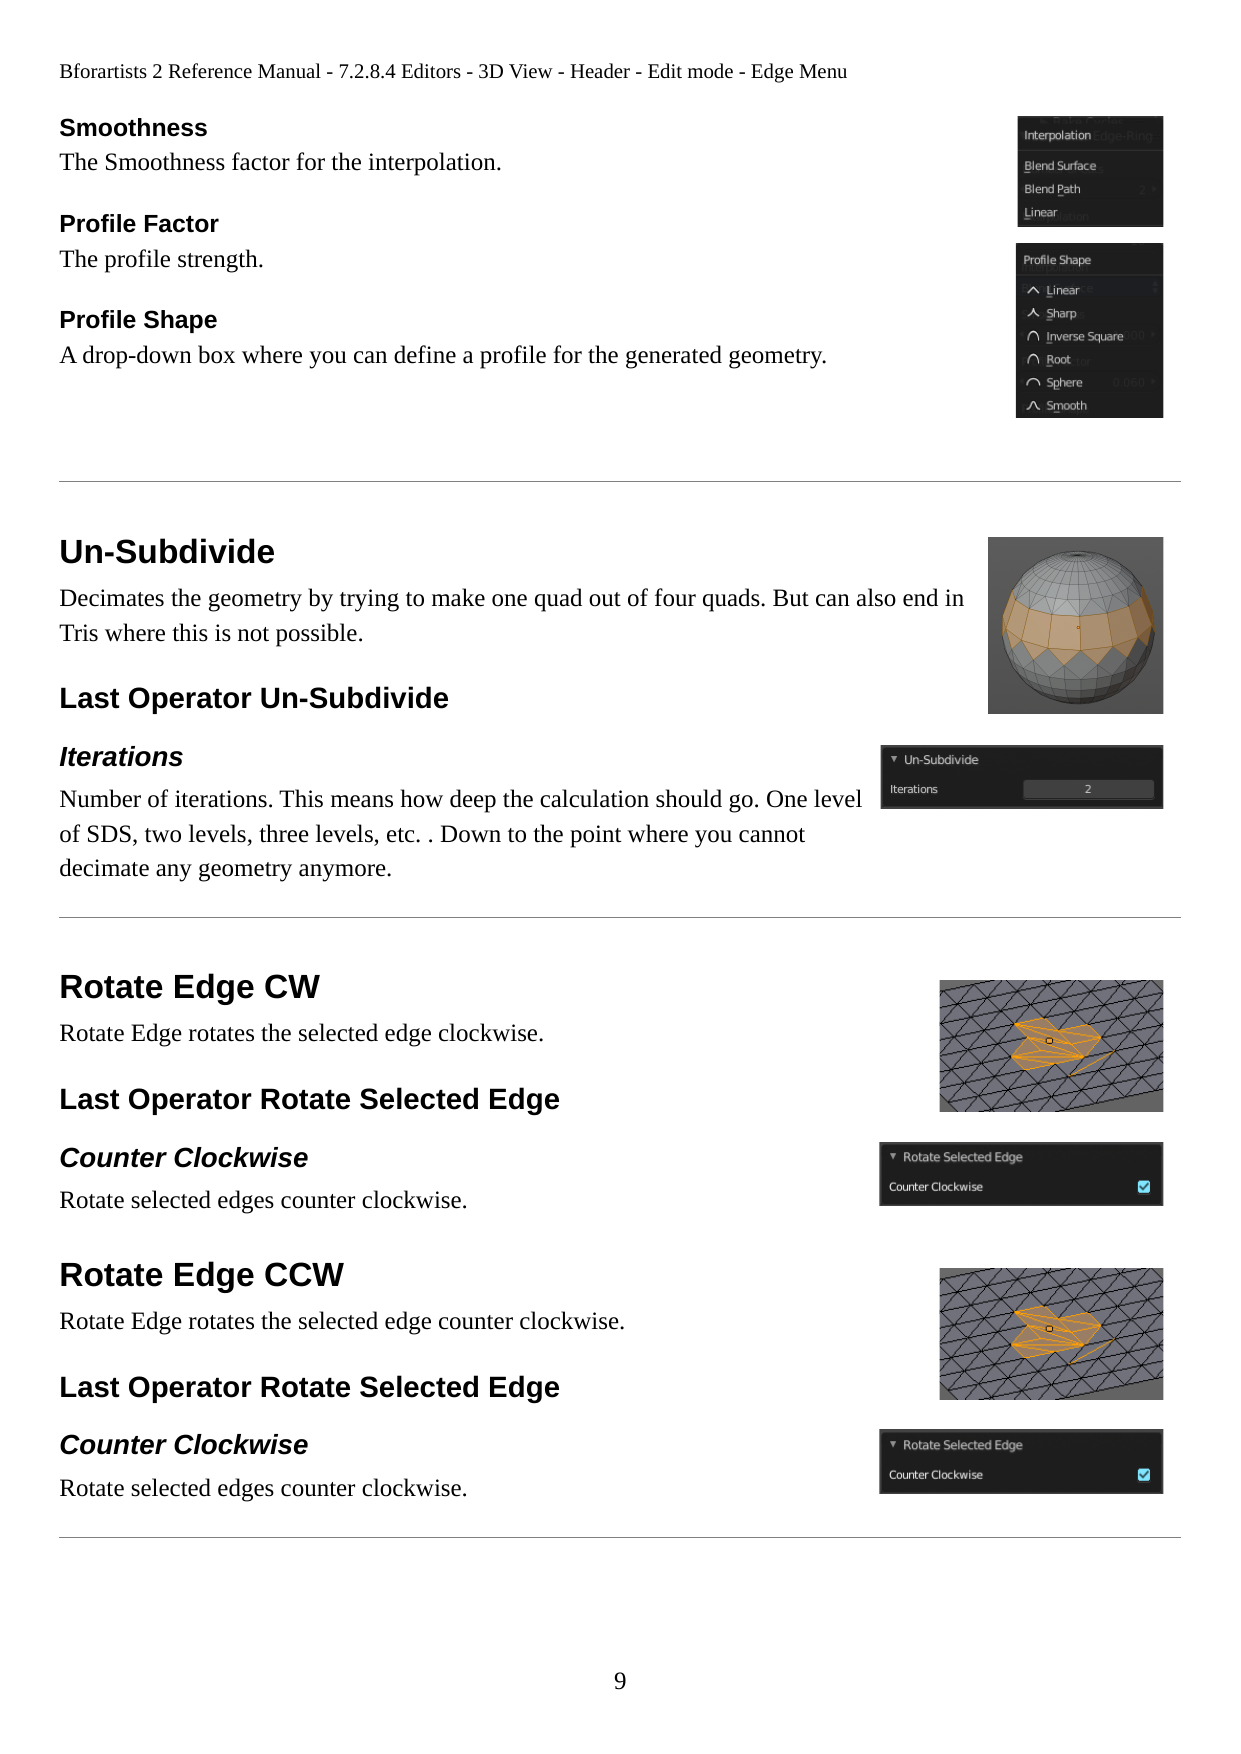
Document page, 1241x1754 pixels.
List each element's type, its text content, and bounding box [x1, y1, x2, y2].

picture [879, 1142, 1164, 1206]
subtitle Rotate Edge CCW [59, 1255, 1181, 1294]
subtitle Un-Subdivide [59, 532, 1181, 571]
text A drop-down box where you can define a profile for the generated geometry. [59, 340, 1015, 369]
subtitle [1164, 1429, 1181, 1461]
subtitle Smoothness [59, 113, 1181, 141]
subtitle [1164, 305, 1181, 334]
subtitle Last Operator Un-Subdivide [59, 681, 1181, 715]
picture [988, 537, 1164, 714]
text Rotate Edge rotates the selected edge clockwise. [59, 1018, 939, 1047]
picture [1017, 116, 1164, 227]
text The profile strength. [59, 244, 1015, 272]
text The Smoothness factor for the interpolation. [59, 147, 1017, 176]
text Rotate Edge rotates the selected edge counter clockwise. [59, 1306, 939, 1335]
picture [880, 745, 1164, 809]
subtitle Counter Clockwise [59, 1429, 879, 1461]
subtitle Iterations [59, 740, 1181, 772]
subtitle Last Operator Rotate Selected Edge [59, 1082, 1181, 1116]
subtitle Profile Shape [59, 305, 1015, 334]
text Rotate selected edges counter clockwise. [59, 1473, 1181, 1502]
text [1164, 244, 1181, 272]
picture [879, 1429, 1164, 1494]
text Decimates the geometry by trying to make one quad out of four quads. But can also end in Tris where this is not possible. [59, 583, 988, 646]
text Number of iterations. This means how deep the calculation should go. One level of SDS, two levels, three levels, etc. . Down to the point where you cannot decimate any geometry anymore. [59, 784, 1181, 882]
subtitle Last Operator Rotate Selected Edge [59, 1370, 1181, 1404]
subtitle Profile Factor [59, 209, 1181, 237]
picture [939, 1268, 1164, 1400]
text Rotate selected edges counter clockwise. [59, 1185, 1181, 1214]
picture [1015, 243, 1164, 418]
subtitle Rotate Edge CW [59, 967, 1181, 1006]
picture [939, 980, 1164, 1112]
subtitle Counter Clockwise [59, 1141, 1181, 1173]
